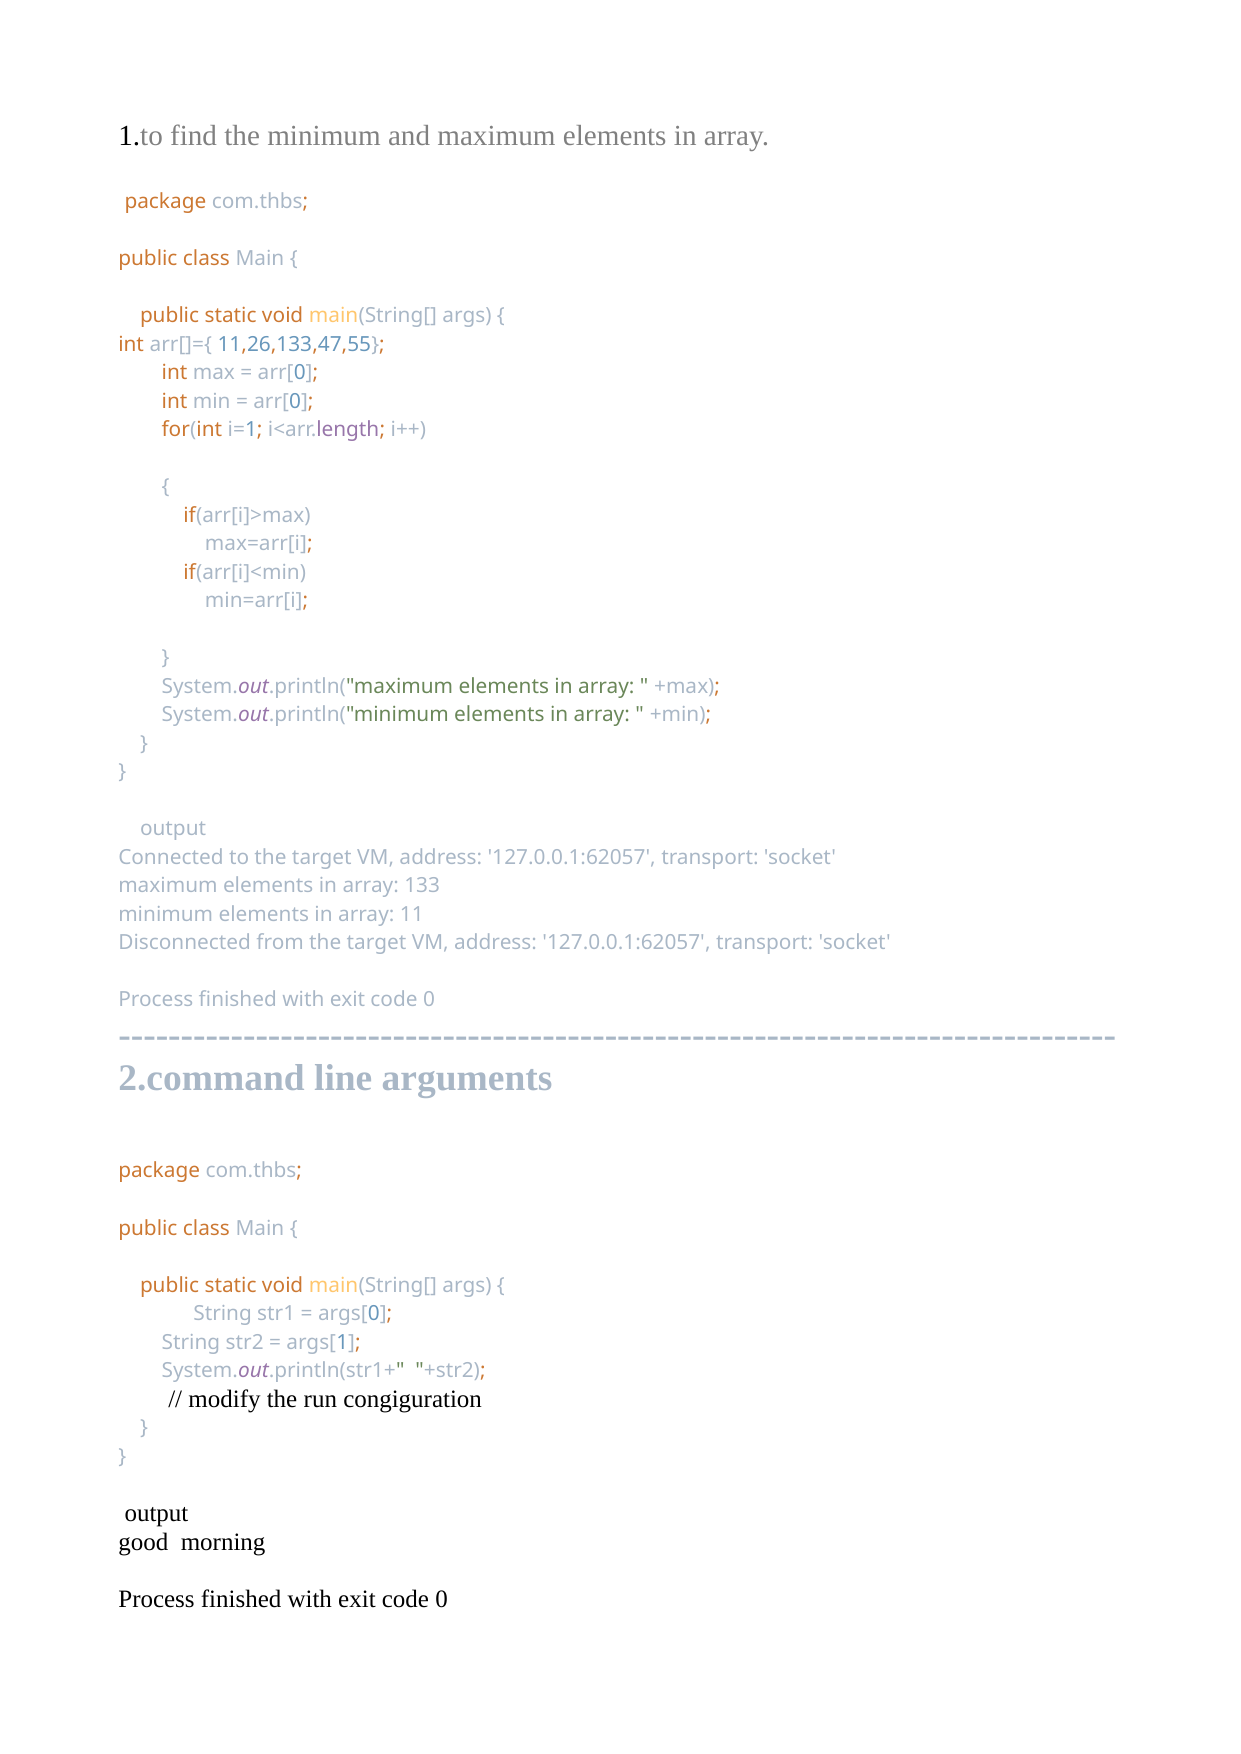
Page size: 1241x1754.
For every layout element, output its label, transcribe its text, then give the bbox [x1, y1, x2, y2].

text 2.command line arguments [118, 1056, 1122, 1099]
text Connected to the target VM, address: '127.0.0.1:62057', transport: 'socket' [118, 842, 1122, 870]
text minimum elements in array: 11 [118, 899, 1122, 927]
text package com.thbs; public class Main { public static void main(String[] args) { [118, 185, 1122, 329]
text 1.to find the minimum and maximum elements in array. [118, 118, 1122, 152]
text package com.thbs; public class Main { public static void main(String[] args) { String str1 = args[0]; String str2 = args[1]; System.out.println(str1+" "+str2); // modify the run congiguration } } [118, 1156, 1122, 1498]
text maximum elements in array: 133 [118, 870, 1122, 899]
text Process finished with exit code 0 [118, 984, 1122, 1012]
text output [118, 1498, 1122, 1527]
text -------------------------------------------------------------------------------- [118, 1012, 1122, 1056]
text int arr[]={ 11,26,133,47,55}; int max = arr[0]; int min = arr[0]; for(int i=1; i<arr.length; i++) { if(arr[i]>max) max=arr[i]; if(arr[i]<min) min=arr[i]; } System.out.println("maximum elements in array: " +max); System.out.println("minimum elements in array: " +min); } } [118, 329, 1122, 813]
text output [118, 813, 1122, 842]
text Process finished with exit code 0 [118, 1584, 1122, 1613]
text Disconnected from the target VM, address: '127.0.0.1:62057', transport: 'socket' [118, 927, 1122, 956]
text good morning [118, 1527, 1122, 1556]
